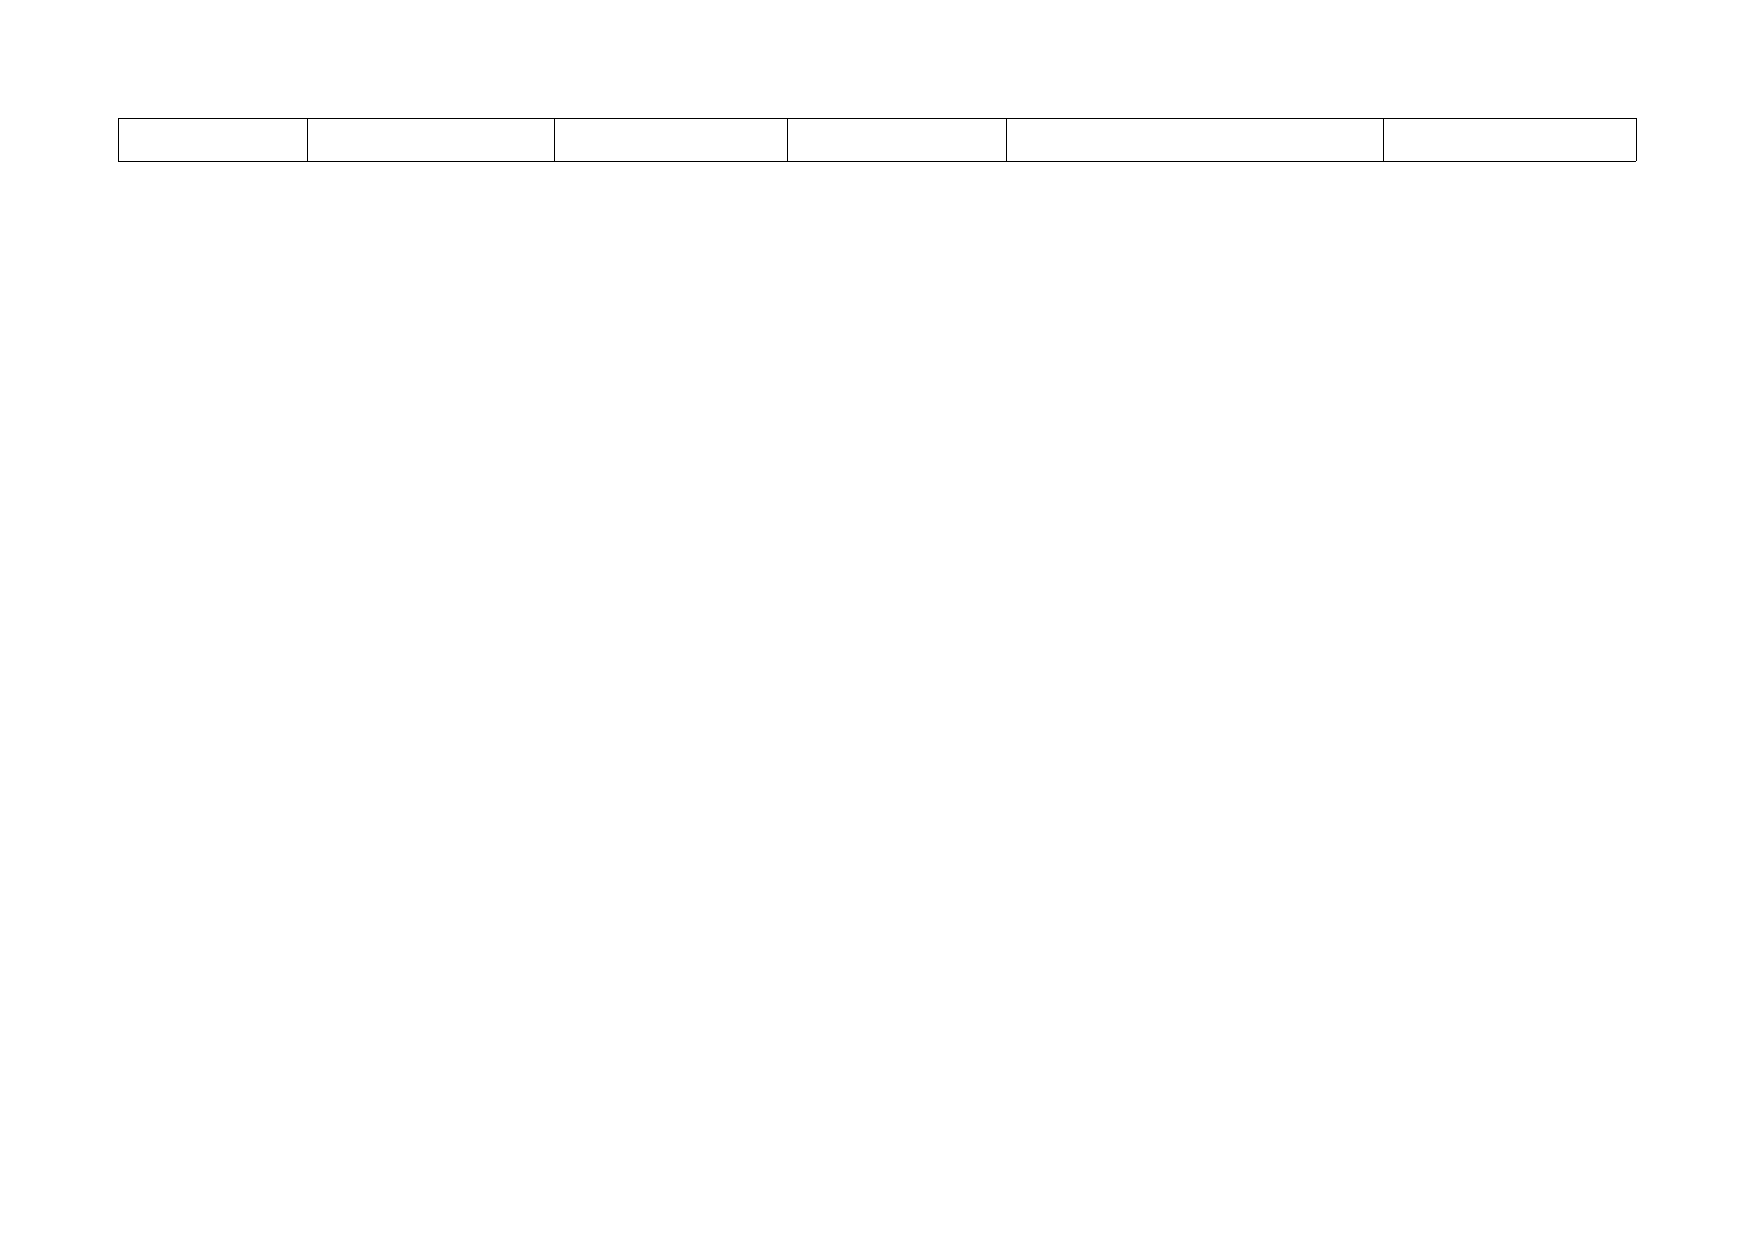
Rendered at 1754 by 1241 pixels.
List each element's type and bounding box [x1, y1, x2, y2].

table_cell [119, 119, 307, 161]
table_cell [1384, 119, 1636, 161]
table_cell [1007, 119, 1383, 161]
table_cell [788, 119, 1006, 161]
table_cell [555, 119, 787, 161]
table_cell [308, 119, 554, 161]
